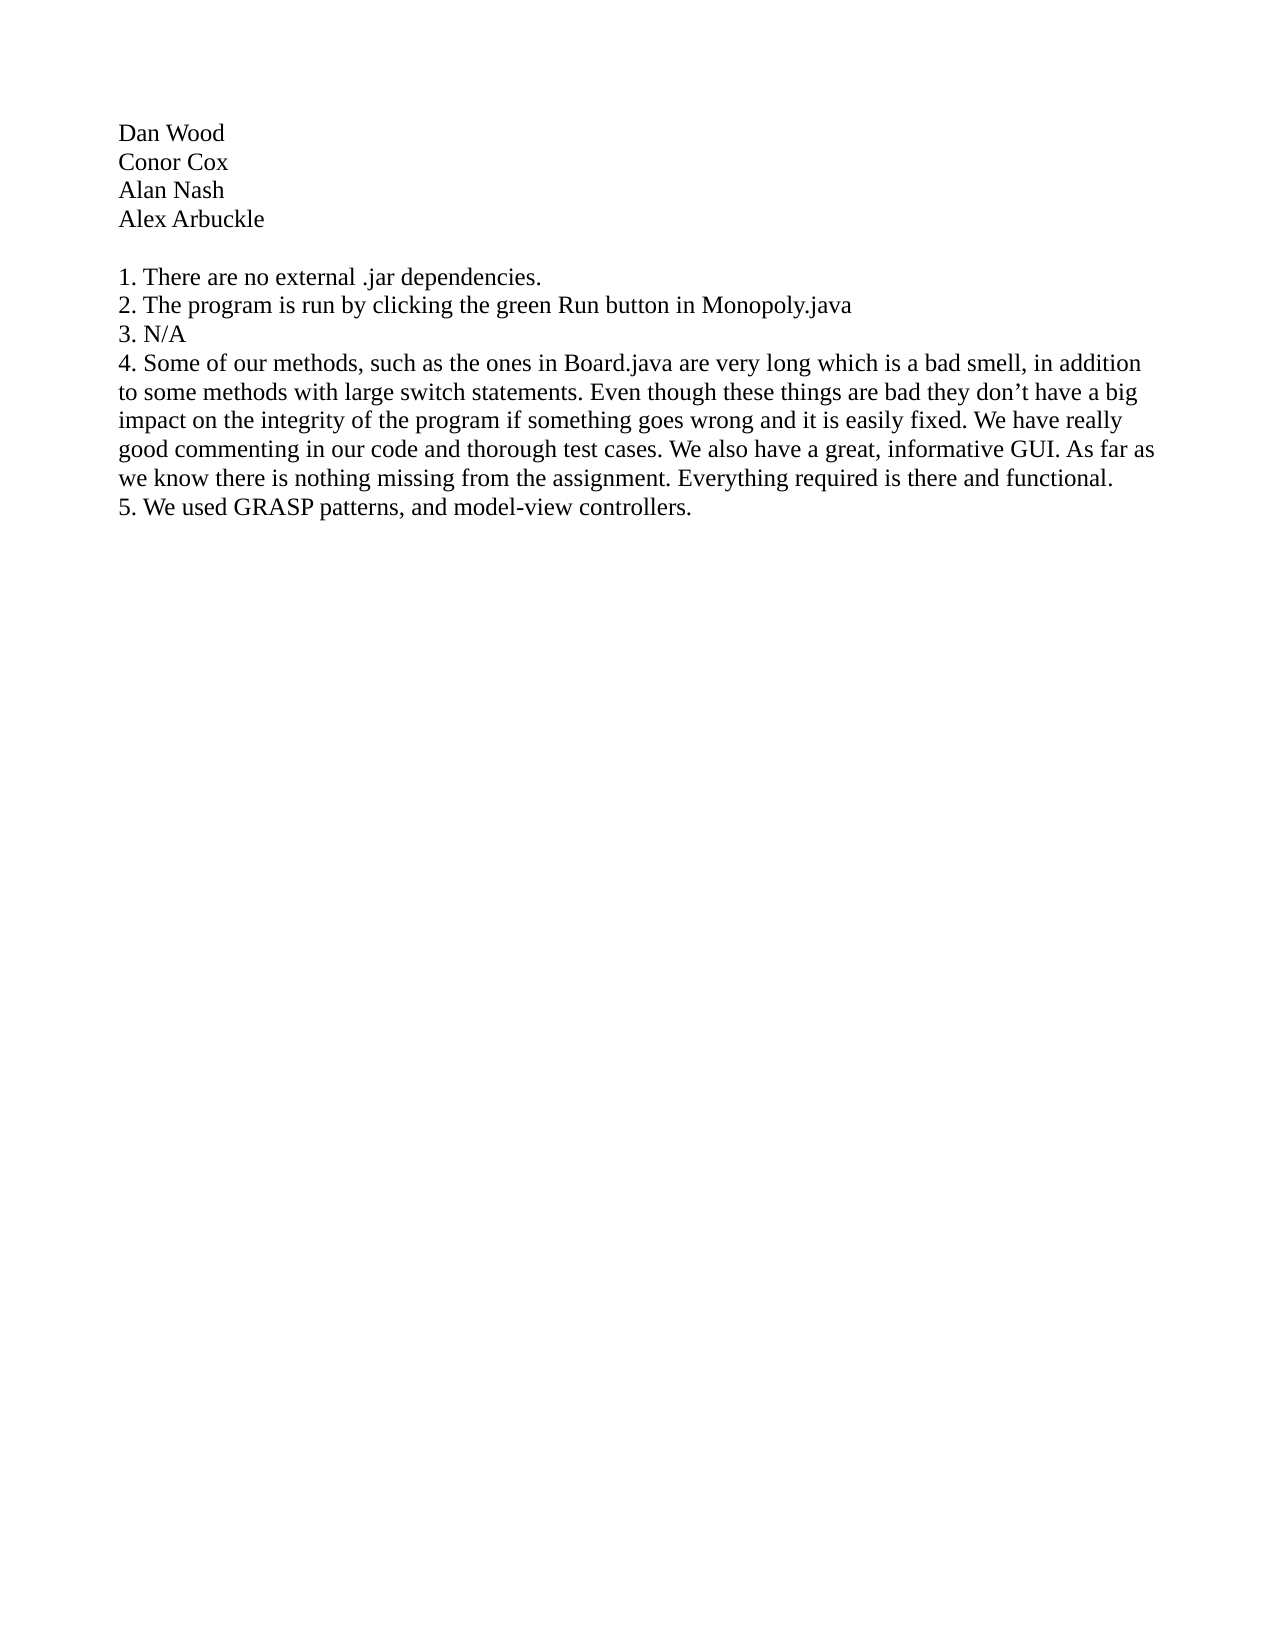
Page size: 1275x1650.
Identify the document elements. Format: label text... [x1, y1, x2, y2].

text Dan Wood [118, 118, 1157, 147]
text 1. There are no external .jar dependencies. [118, 262, 1157, 291]
text Conor Cox [118, 147, 1157, 176]
text Alan Nash [118, 176, 1157, 204]
text 4. Some of our methods, such as the ones in Board.java are very long which is a bad smell, in addition to some methods with large switch statements. Even though these things are bad they don’t have a big impact on the integrity of the program if something goes wrong and it is easily fixed. We have really good commenting in our code and thorough test cases. We also have a great, informative GUI. As far as we know there is nothing missing from the assignment. Everything required is there and functional. [118, 348, 1157, 492]
text 5. We used GRASP patterns, and model-view controllers. [118, 492, 1157, 521]
text 3. N/A [118, 319, 1157, 348]
text 2. The program is run by clicking the green Run button in Monopoly.java [118, 291, 1157, 319]
text Alex Arbuckle [118, 204, 1157, 233]
